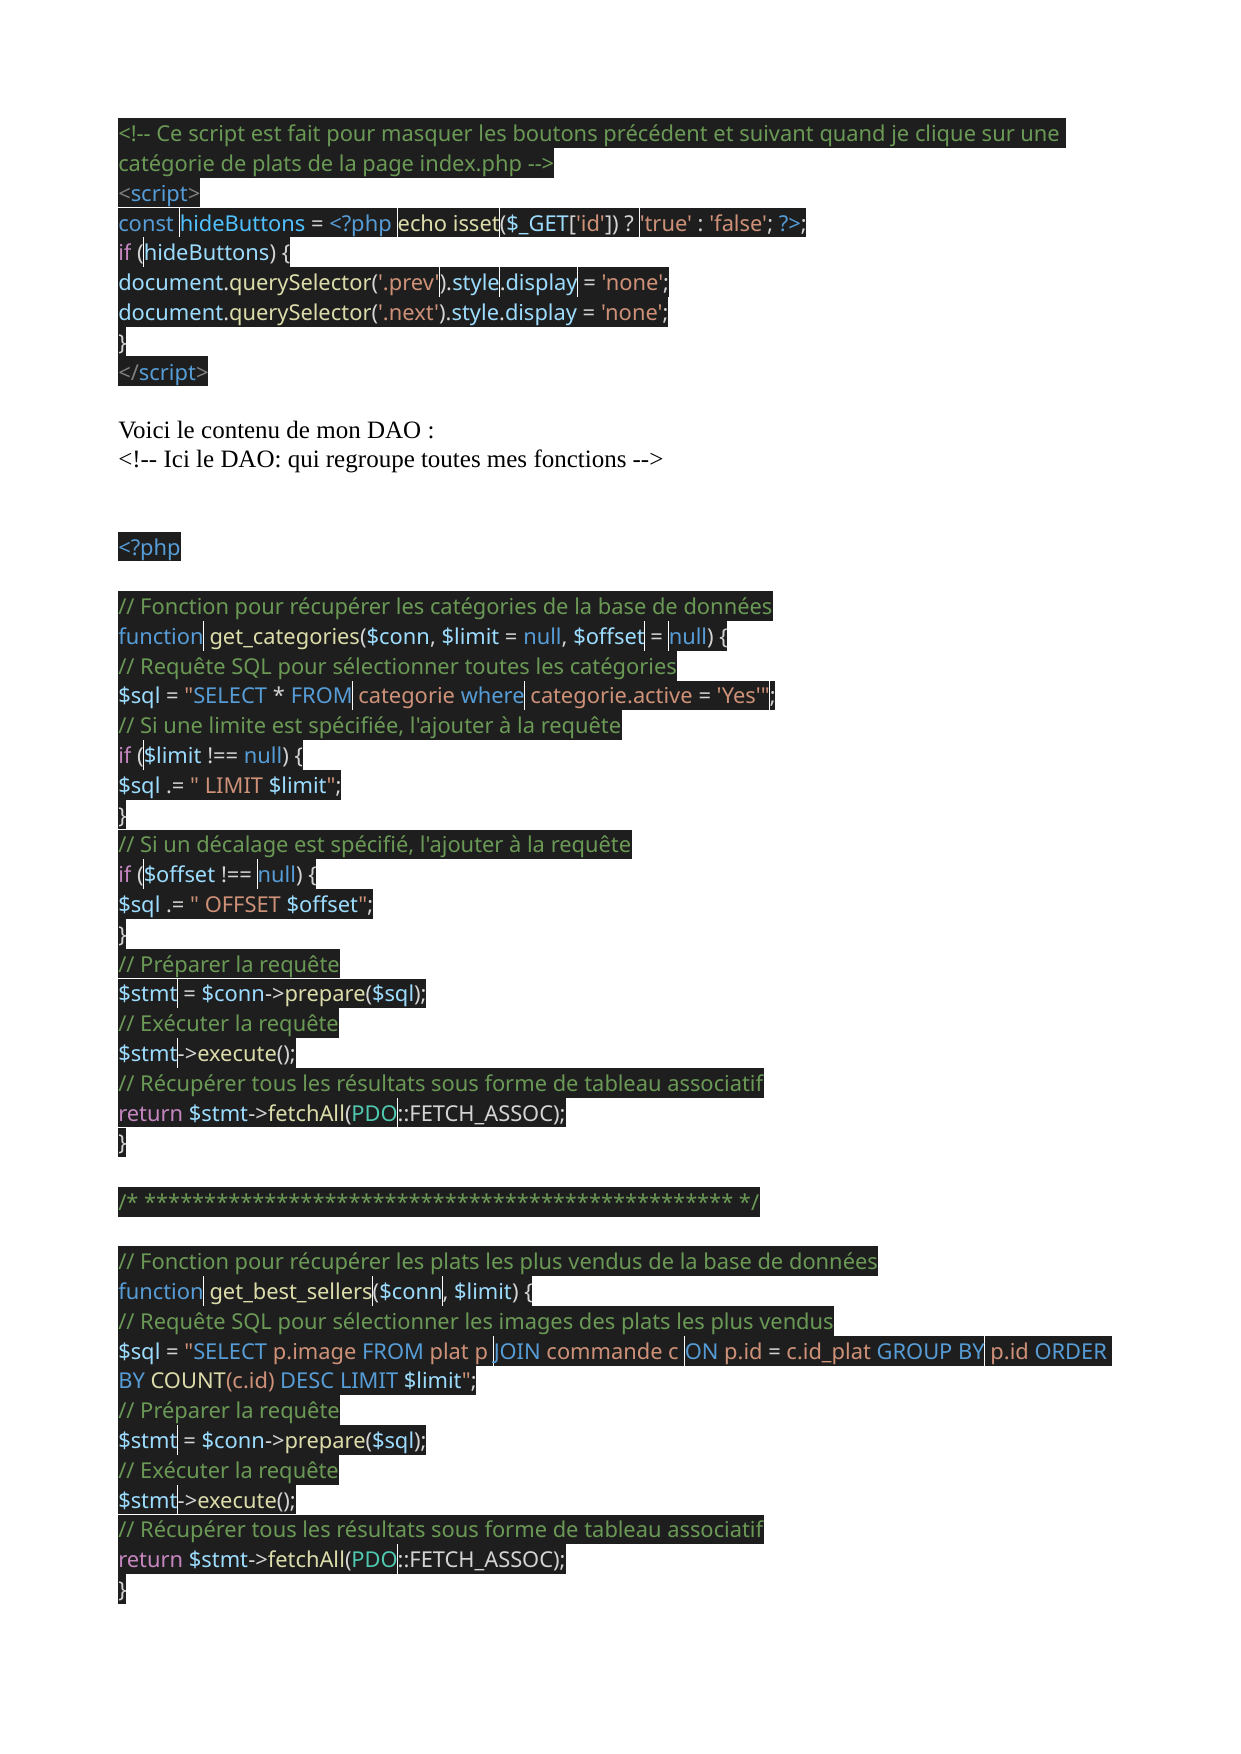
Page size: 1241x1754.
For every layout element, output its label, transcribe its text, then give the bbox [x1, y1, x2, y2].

text // Récupérer tous les résultats sous forme de tableau associatif [118, 1514, 1122, 1544]
text // Fonction pour récupérer les plats les plus vendus de la base de données [118, 1246, 1122, 1276]
text } [118, 1574, 1122, 1604]
text if ($offset !== null) { [118, 859, 1122, 889]
text function get_categories($conn, $limit = null, $offset = null) { [118, 621, 1122, 651]
text const hideButtons = <?php echo isset($_GET['id']) ? 'true' : 'false'; ?>; [118, 207, 1122, 237]
text function get_best_sellers($conn, $limit) { [118, 1276, 1122, 1306]
text // Fonction pour récupérer les catégories de la base de données [118, 591, 1122, 621]
text <?php [118, 532, 1122, 561]
text <!-- Ce script est fait pour masquer les boutons précédent et suivant quand je clique sur une catégorie de plats de la page index.php --> [118, 118, 1122, 178]
text document.querySelector('.prev').style.display = 'none'; [118, 267, 1122, 297]
text // Requête SQL pour sélectionner les images des plats les plus vendus [118, 1306, 1122, 1336]
text } [118, 919, 1122, 949]
text $stmt->execute(); [118, 1485, 1122, 1514]
text } [118, 1127, 1122, 1157]
text $sql = "SELECT * FROM categorie where categorie.active = 'Yes'"; [118, 681, 1122, 710]
text // Si un décalage est spécifié, l'ajouter à la requête [118, 829, 1122, 859]
text $stmt = $conn->prepare($sql); [118, 978, 1122, 1008]
text <script> [118, 178, 1122, 207]
text $sql .= " OFFSET $offset"; [118, 889, 1122, 919]
text // Requête SQL pour sélectionner toutes les catégories [118, 651, 1122, 681]
text $stmt = $conn->prepare($sql); [118, 1425, 1122, 1455]
text return $stmt->fetchAll(PDO::FETCH_ASSOC); [118, 1544, 1122, 1574]
text // Exécuter la requête [118, 1008, 1122, 1038]
text // Préparer la requête [118, 949, 1122, 978]
text document.querySelector('.next').style.display = 'none'; [118, 297, 1122, 327]
text if ($limit !== null) { [118, 740, 1122, 770]
text $sql = "SELECT p.image FROM plat p JOIN commande c ON p.id = c.id_plat GROUP BY p.id ORDER BY COUNT(c.id) DESC LIMIT $limit"; [118, 1336, 1122, 1395]
text // Récupérer tous les résultats sous forme de tableau associatif [118, 1068, 1122, 1098]
text } [118, 800, 1122, 829]
text return $stmt->fetchAll(PDO::FETCH_ASSOC); [118, 1098, 1122, 1127]
text </script> [118, 356, 1122, 386]
text if (hideButtons) { [118, 237, 1122, 267]
text // Préparer la requête [118, 1395, 1122, 1425]
text <!-- Ici le DAO: qui regroupe toutes mes fonctions --> [118, 444, 1122, 472]
text $sql .= " LIMIT $limit"; [118, 770, 1122, 800]
text // Si une limite est spécifiée, l'ajouter à la requête [118, 710, 1122, 740]
text Voici le contenu de mon DAO : [118, 415, 1122, 444]
text $stmt->execute(); [118, 1038, 1122, 1068]
text // Exécuter la requête [118, 1455, 1122, 1485]
text /* ************************************************* */ [118, 1187, 1122, 1217]
text } [118, 327, 1122, 356]
